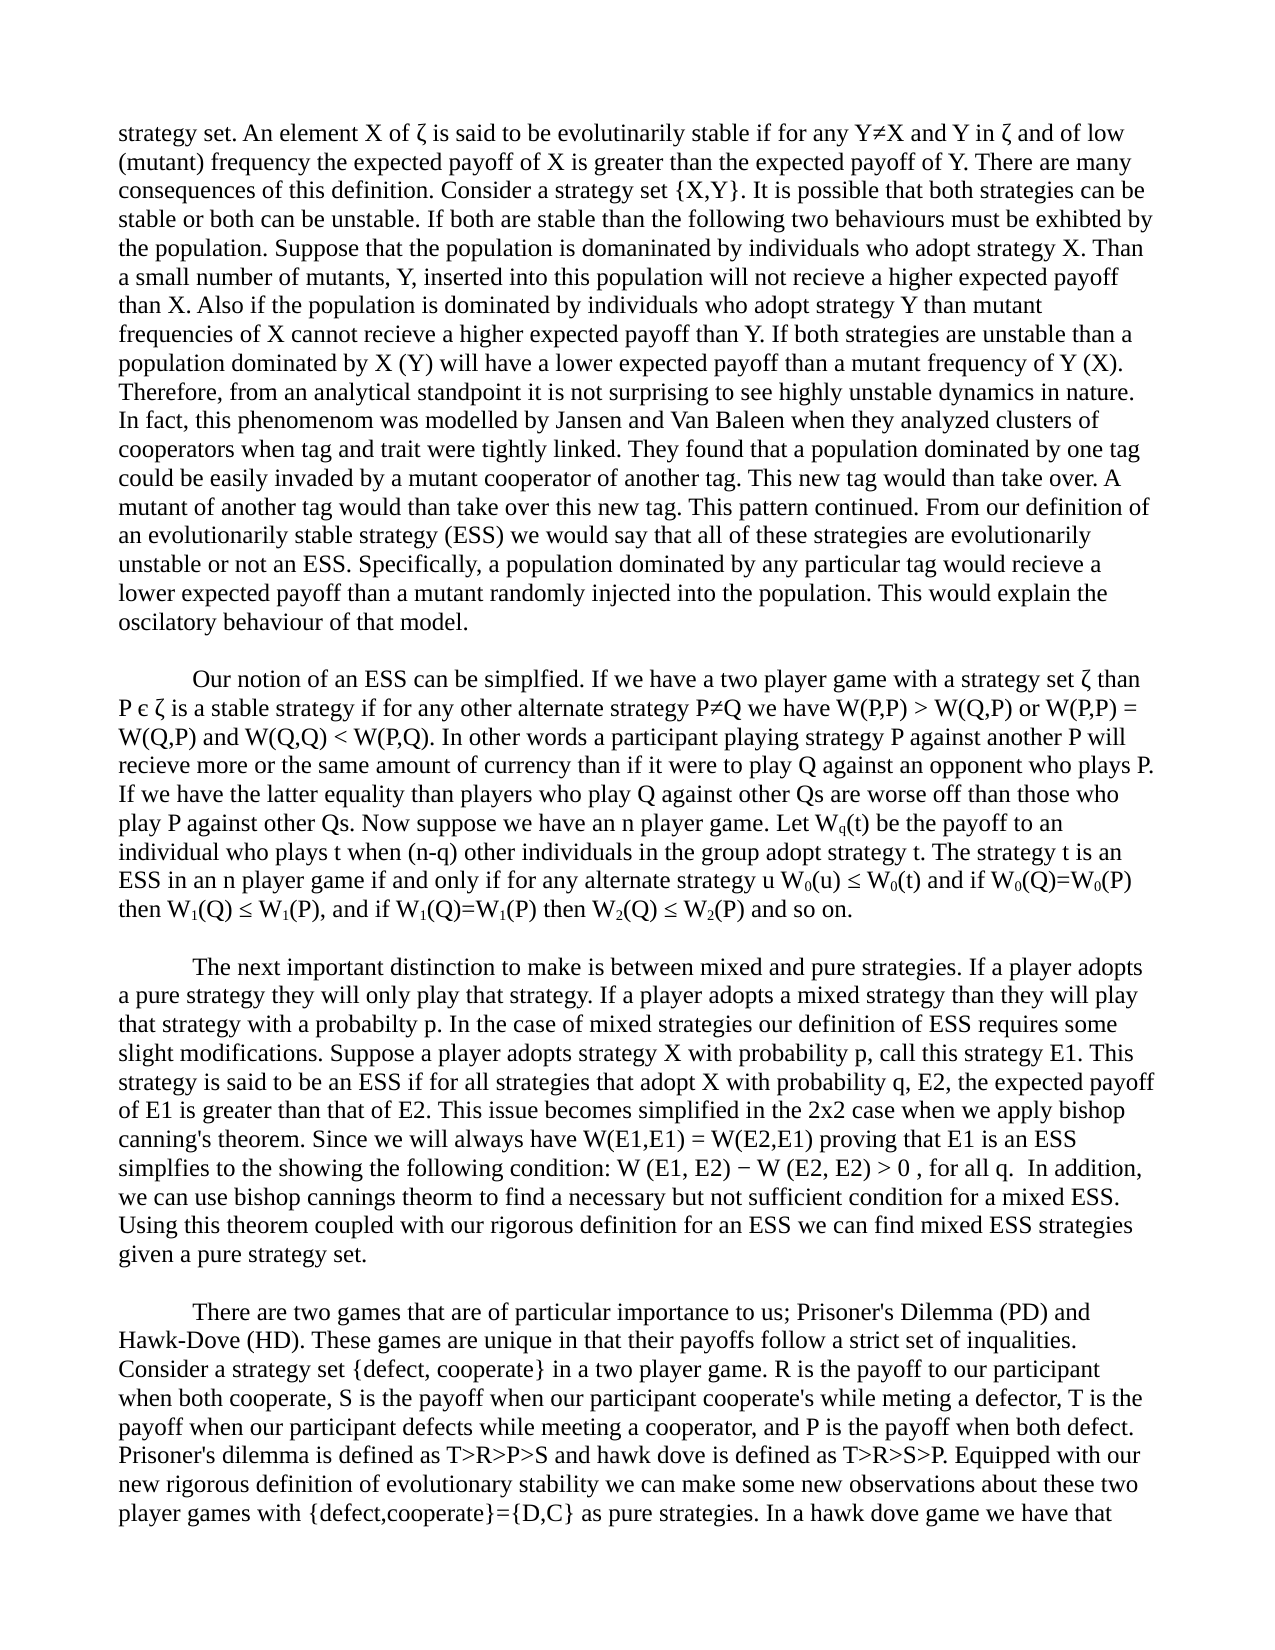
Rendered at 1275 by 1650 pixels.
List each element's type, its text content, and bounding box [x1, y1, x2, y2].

text strategy set. An element X of ζ is said to be evolutinarily stable if for any Y≠X and Y in ζ and of low (mutant) frequency the expected payoff of X is greater than the expected payoff of Y. There are many consequences of this definition. Consider a strategy set {X,Y}. It is possible that both strategies can be stable or both can be unstable. If both are stable than the following two behaviours must be exhibted by the population. Suppose that the population is domaninated by individuals who adopt strategy X. Than a small number of mutants, Y, inserted into this population will not recieve a higher expected payoff than X. Also if the population is dominated by individuals who adopt strategy Y than mutant frequencies of X cannot recieve a higher expected payoff than Y. If both strategies are unstable than a population dominated by X (Y) will have a lower expected payoff than a mutant frequency of Y (X). Therefore, from an analytical standpoint it is not surprising to see highly unstable dynamics in nature. In fact, this phenomenom was modelled by Jansen and Van Baleen when they analyzed clusters of cooperators when tag and trait were tightly linked. They found that a population dominated by one tag could be easily invaded by a mutant cooperator of another tag. This new tag would than take over. A mutant of another tag would than take over this new tag. This pattern continued. From our definition of an evolutionarily stable strategy (ESS) we would say that all of these strategies are evolutionarily unstable or not an ESS. Specifically, a population dominated by any particular tag would recieve a lower expected payoff than a mutant randomly injected into the population. This would explain the oscilatory behaviour of that model. [118, 118, 1157, 636]
text Our notion of an ESS can be simplfied. If we have a two player game with a strategy set ζ than P є ζ is a stable strategy if for any other alternate strategy P≠Q we have W(P,P) > W(Q,P) or W(P,P) = W(Q,P) and W(Q,Q) < W(P,Q). In other words a participant playing strategy P against another P will recieve more or the same amount of currency than if it were to play Q against an opponent who plays P. If we have the latter equality than players who play Q against other Qs are worse off than those who play P against other Qs. Now suppose we have an n player game. Let Wq(t) be the payoff to an individual who plays t when (n-q) other individuals in the group adopt strategy t. The strategy t is an ESS in an n player game if and only if for any alternate strategy u W0(u) ≤ W0(t) and if W0(Q)=W0(P) then W1(Q) ≤ W1(P), and if W1(Q)=W1(P) then W2(Q) ≤ W2(P) and so on. [118, 664, 1157, 923]
text The next important distinction to make is between mixed and pure strategies. If a player adopts a pure strategy they will only play that strategy. If a player adopts a mixed strategy than they will play that strategy with a probabilty p. In the case of mixed strategies our definition of ESS requires some slight modifications. Suppose a player adopts strategy X with probability p, call this strategy E1. This strategy is said to be an ESS if for all strategies that adopt X with probability q, E2, the expected payoff of E1 is greater than that of E2. This issue becomes simplified in the 2x2 case when we apply bishop canning's theorem. Since we will always have W(E1,E1) = W(E2,E1) proving that E1 is an ESS simplfies to the showing the following condition: W (E1, E2) − W (E2, E2) > 0 , for all q. In addition, we can use bishop cannings theorm to find a necessary but not sufficient condition for a mixed ESS. Using this theorem coupled with our rigorous definition for an ESS we can find mixed ESS strategies given a pure strategy set. [118, 952, 1157, 1268]
text There are two games that are of particular importance to us; Prisoner's Dilemma (PD) and Hawk-Dove (HD). These games are unique in that their payoffs follow a strict set of inqualities. Consider a strategy set {defect, cooperate} in a two player game. R is the payoff to our participant when both cooperate, S is the payoff when our participant cooperate's while meting a defector, T is the payoff when our participant defects while meeting a cooperator, and P is the payoff when both defect. Prisoner's dilemma is defined as T>R>P>S and hawk dove is defined as T>R>S>P. Equipped with our new rigorous definition of evolutionary stability we can make some new observations about these two player games with {defect,cooperate}={D,C} as pure strategies. In a hawk dove game we have that [118, 1297, 1157, 1527]
